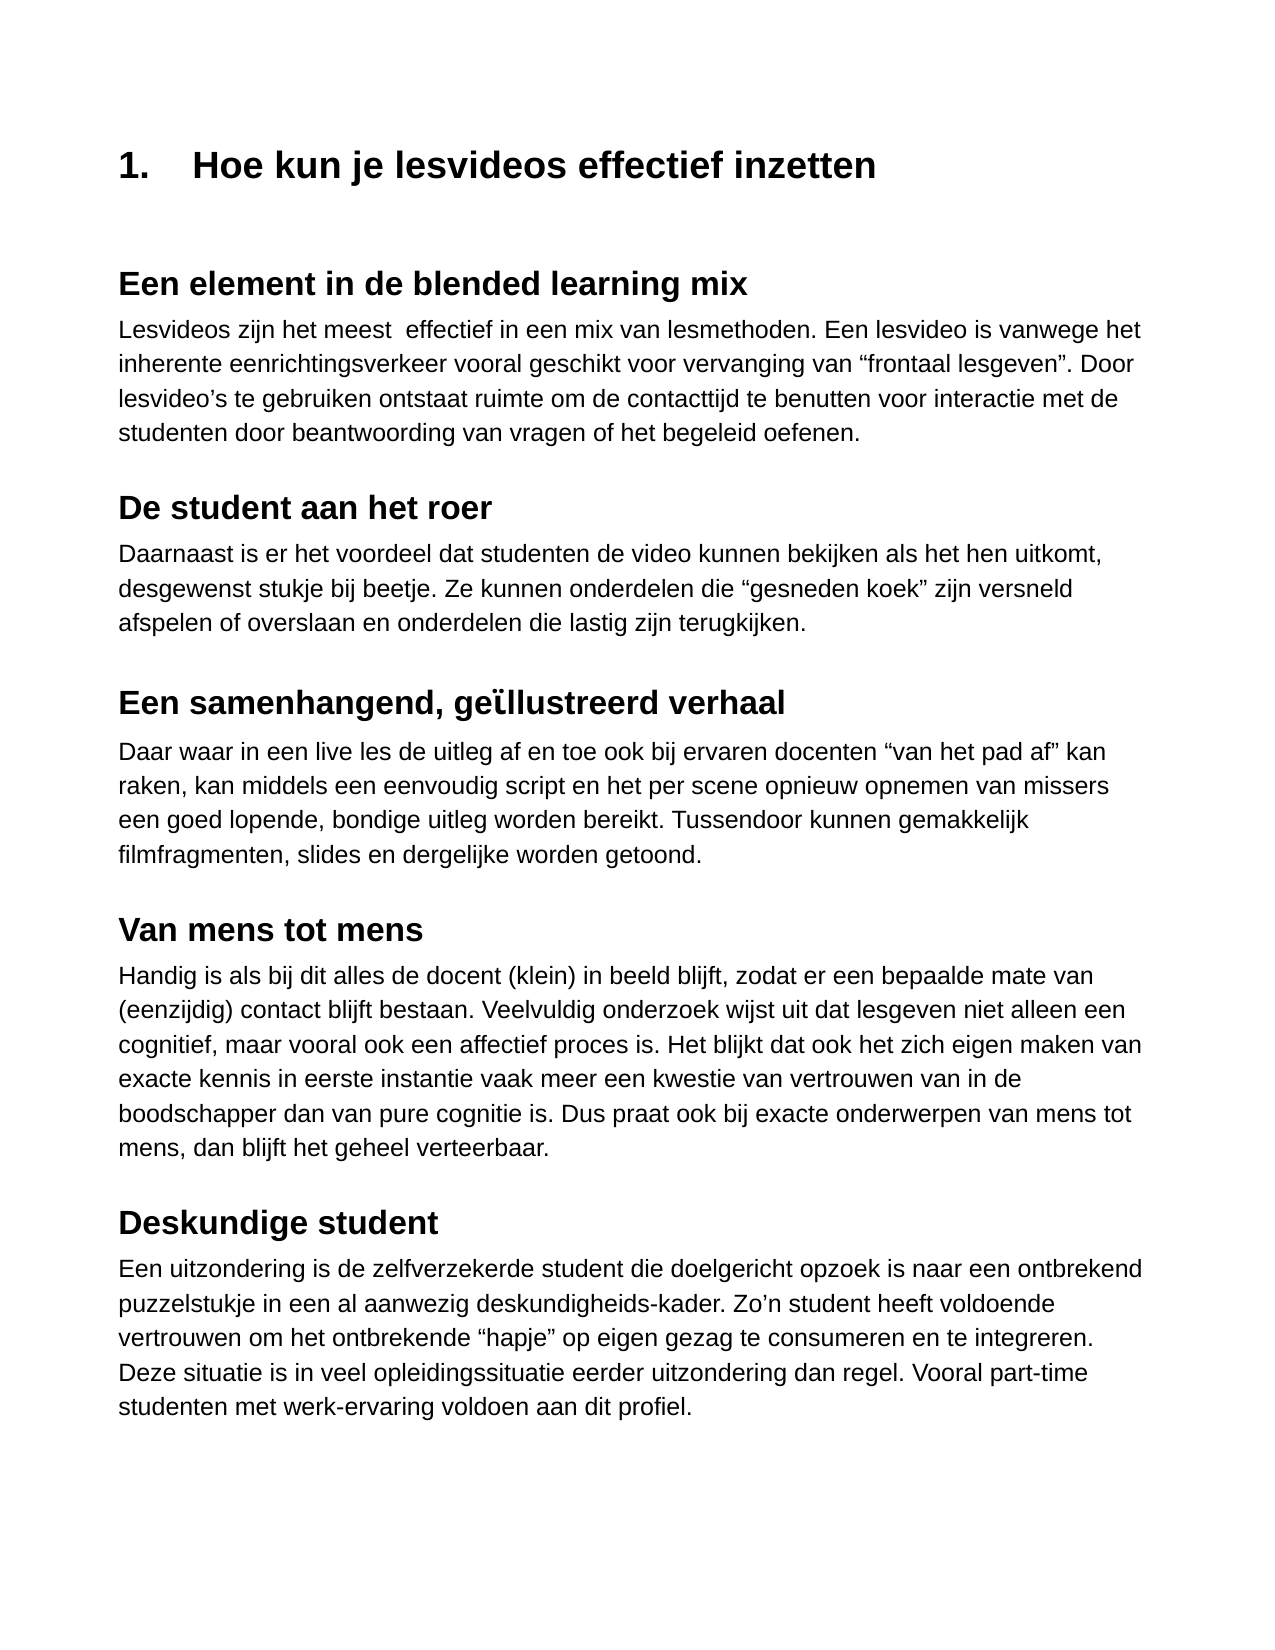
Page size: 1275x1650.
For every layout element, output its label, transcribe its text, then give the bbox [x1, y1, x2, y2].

subtitle Een samenhangend, geϊllustreerd verhaal [118, 678, 1157, 724]
text Daarnaast is er het voordeel dat studenten de video kunnen bekijken als het hen uitkomt, desgewenst stukje bij beetje. Ze kunnen onderdelen die “gesneden koek” zijn versneld afspelen of overslaan en onderdelen die lastig zijn terugkijken. [118, 539, 1157, 637]
text Daar waar in een live les de uitleg af en toe ook bij ervaren docenten “van het pad af” kan raken, kan middels een eenvoudig script en het per scene opnieuw opnemen van missers een goed lopende, bondige uitleg worden bereikt. Tussendoor kunnen gemakkelijk filmfragmenten, slides en dergelijke worden getoond. [118, 736, 1157, 869]
subtitle Deskundige student [118, 1203, 1157, 1242]
subtitle De student aan het roer [118, 488, 1157, 527]
subtitle Hoe kun je lesvideos effectief inzetten [118, 143, 1157, 230]
text Handig is als bij dit alles de docent (klein) in beeld blijft, zodat er een bepaalde mate van (eenzijdig) contact blijft bestaan. Veelvuldig onderzoek wijst uit dat lesgeven niet alleen een cognitief, maar vooral ook een affectief proces is. Het blijkt dat ook het zich eigen maken van exacte kennis in eerste instantie vaak meer een kwestie van vertrouwen van in de boodschapper dan van pure cognitie is. Dus praat ook bij exacte onderwerpen van mens tot mens, dan blijft het geheel verteerbaar. [118, 961, 1157, 1162]
text Een uitzondering is de zelfverzekerde student die doelgericht opzoek is naar een ontbrekend puzzelstukje in een al aanwezig deskundigheids-kader. Zo’n student heeft voldoende vertrouwen om het ontbrekende “hapje” op eigen gezag te consumeren en te integreren. Deze situatie is in veel opleidingssituatie eerder uitzondering dan regel. Vooral part-time studenten met werk-ervaring voldoen aan dit profiel. [118, 1254, 1157, 1421]
subtitle Een element in de blended learning mix [118, 264, 1157, 302]
subtitle Van mens tot mens [118, 910, 1157, 948]
text Lesvideos zijn het meest effectief in een mix van lesmethoden. Een lesvideo is vanwege het inherente eenrichtingsverkeer vooral geschikt voor vervanging van “frontaal lesgeven”. Door lesvideo’s te gebruiken ontstaat ruimte om de contacttijd te benutten voor interactie met de studenten door beantwoording van vragen of het begeleid oefenen. [118, 315, 1157, 447]
